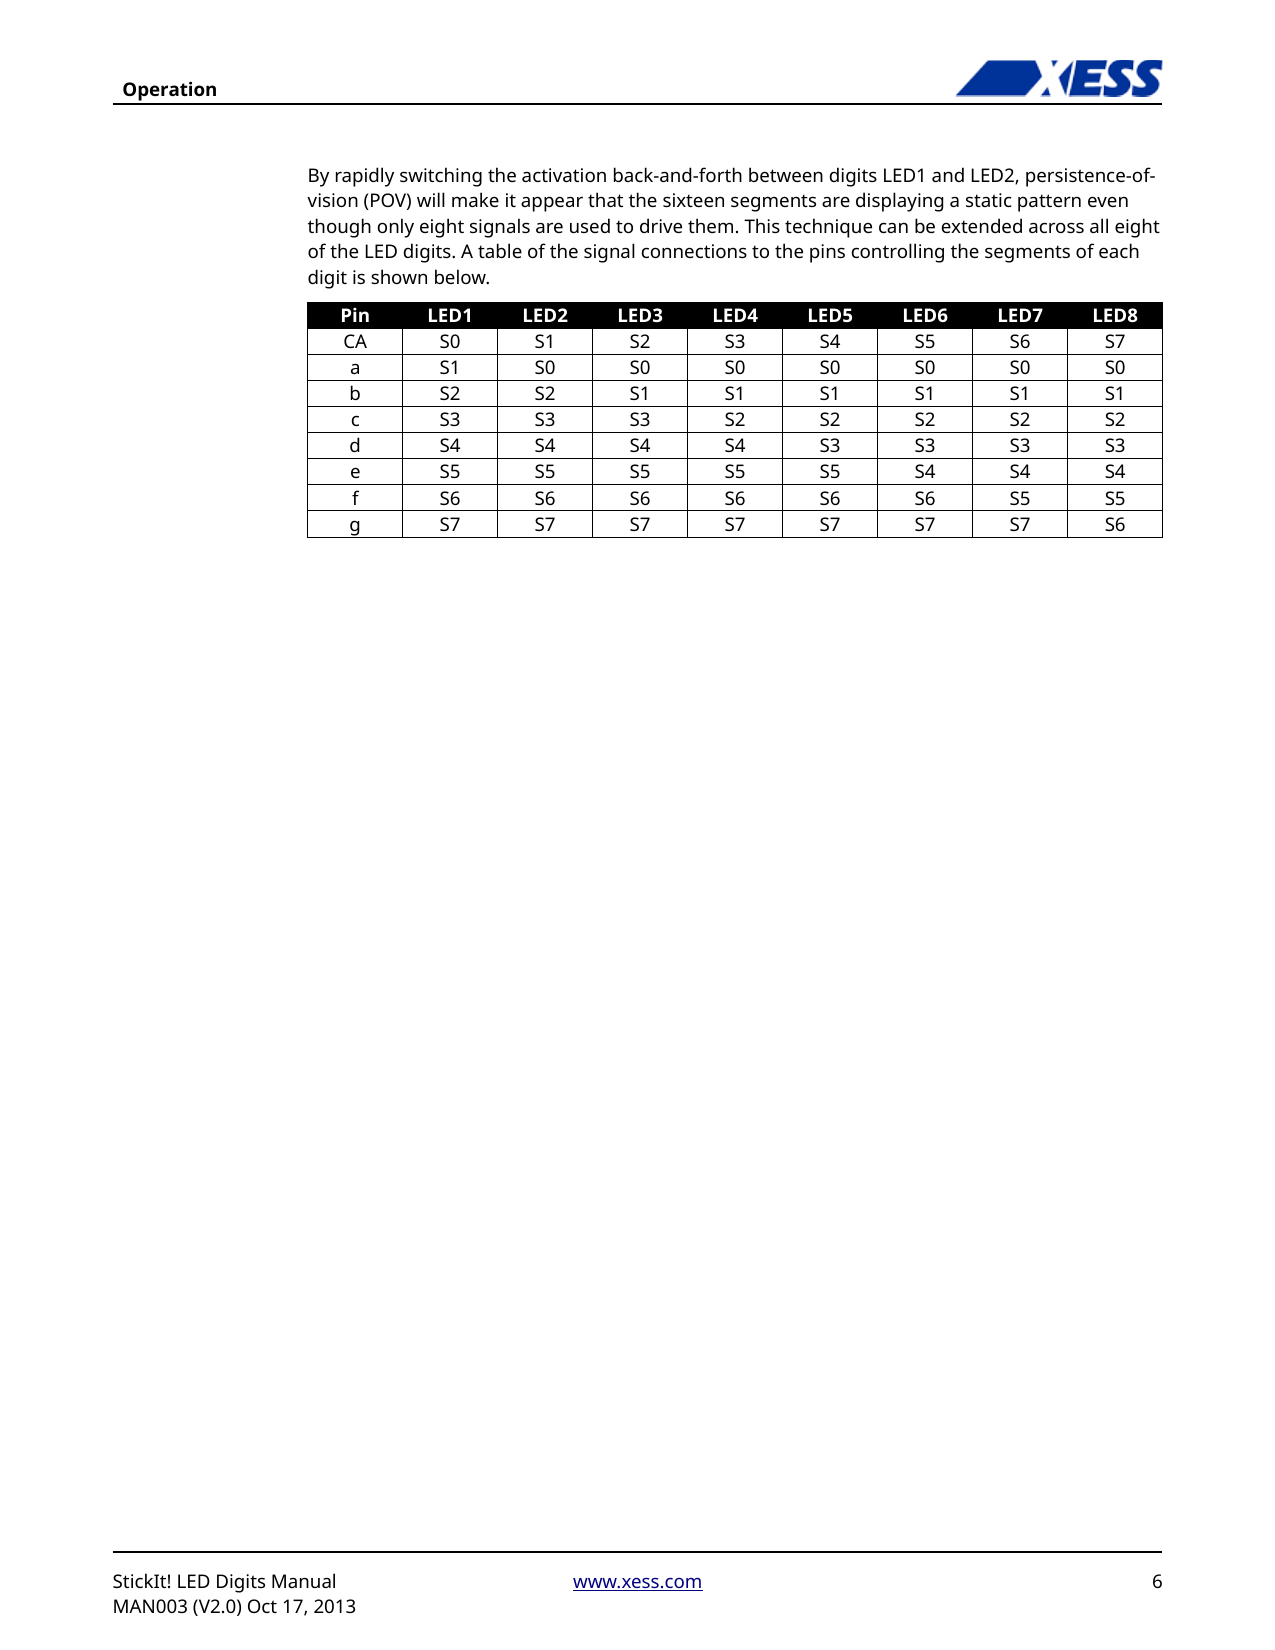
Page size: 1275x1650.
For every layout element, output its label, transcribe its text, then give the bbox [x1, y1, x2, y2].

table_cell S2 [593, 329, 687, 354]
table_cell c [308, 407, 402, 432]
table_cell S3 [878, 433, 972, 458]
table_cell S0 [1068, 355, 1162, 380]
table_cell S4 [593, 433, 687, 458]
table_cell S3 [593, 407, 687, 432]
table_cell b [308, 381, 402, 406]
table_cell e [308, 459, 402, 484]
table_cell S6 [593, 485, 687, 510]
table_cell S2 [973, 407, 1067, 432]
table_cell S1 [878, 381, 972, 406]
table_cell S4 [1068, 459, 1162, 484]
table_cell S7 [1068, 329, 1162, 354]
table_cell d [308, 433, 402, 458]
table_cell S2 [783, 407, 877, 432]
table_cell S2 [403, 381, 497, 406]
table_cell S2 [1068, 407, 1162, 432]
table_cell f [308, 485, 402, 510]
table_cell S7 [498, 511, 592, 536]
table_cell S1 [593, 381, 687, 406]
picture [955, 60, 1163, 97]
table_cell S6 [878, 485, 972, 510]
table_cell S3 [403, 407, 497, 432]
table_cell S7 [688, 511, 782, 536]
table_cell S4 [783, 329, 877, 354]
table_cell S7 [403, 511, 497, 536]
table_cell S1 [973, 381, 1067, 406]
table_cell S3 [783, 433, 877, 458]
table_cell S5 [593, 459, 687, 484]
table_cell S3 [498, 407, 592, 432]
table_cell S2 [498, 381, 592, 406]
table_cell CA [308, 329, 402, 354]
table_cell S5 [783, 459, 877, 484]
table_cell S5 [973, 485, 1067, 510]
table_cell g [308, 511, 402, 536]
table_cell S4 [878, 459, 972, 484]
table_cell a [308, 355, 402, 380]
table_cell S6 [783, 485, 877, 510]
table_cell S7 [878, 511, 972, 536]
table_cell S0 [973, 355, 1067, 380]
table_cell S3 [1068, 433, 1162, 458]
table_cell S3 [688, 329, 782, 354]
table_cell S1 [1068, 381, 1162, 406]
table_cell S4 [688, 433, 782, 458]
table_cell S6 [403, 485, 497, 510]
table_cell S0 [783, 355, 877, 380]
table_cell S5 [498, 459, 592, 484]
table_cell S6 [1068, 511, 1162, 536]
table_cell S5 [688, 459, 782, 484]
table_cell S2 [878, 407, 972, 432]
table_cell S4 [498, 433, 592, 458]
table_cell S2 [688, 407, 782, 432]
table_cell S3 [973, 433, 1067, 458]
table_cell S4 [973, 459, 1067, 484]
table_cell S4 [403, 433, 497, 458]
table_cell S7 [593, 511, 687, 536]
table_cell S5 [1068, 485, 1162, 510]
table_cell S7 [783, 511, 877, 536]
table_cell S6 [973, 329, 1067, 354]
table_cell S0 [688, 355, 782, 380]
table_cell S6 [498, 485, 592, 510]
table_cell S0 [498, 355, 592, 380]
table_cell S1 [498, 329, 592, 354]
table_cell S0 [403, 329, 497, 354]
table_cell S0 [593, 355, 687, 380]
table_cell S6 [688, 485, 782, 510]
table_cell S7 [973, 511, 1067, 536]
table_cell S5 [878, 329, 972, 354]
table_cell S1 [688, 381, 782, 406]
table_cell S0 [878, 355, 972, 380]
table_cell S1 [403, 355, 497, 380]
table_cell S1 [783, 381, 877, 406]
table_cell S5 [403, 459, 497, 484]
text By rapidly switching the activation back-and-forth between digits LED1 and LED2, persistence-of-vision (POV) will make it appear that the sixteen segments are displaying a static pattern even though only eight signals are used to drive them. This technique can be extended across all eight of the LED digits. A table of the signal connections to the pins controlling the segments of each digit is shown below. [307, 162, 1162, 289]
